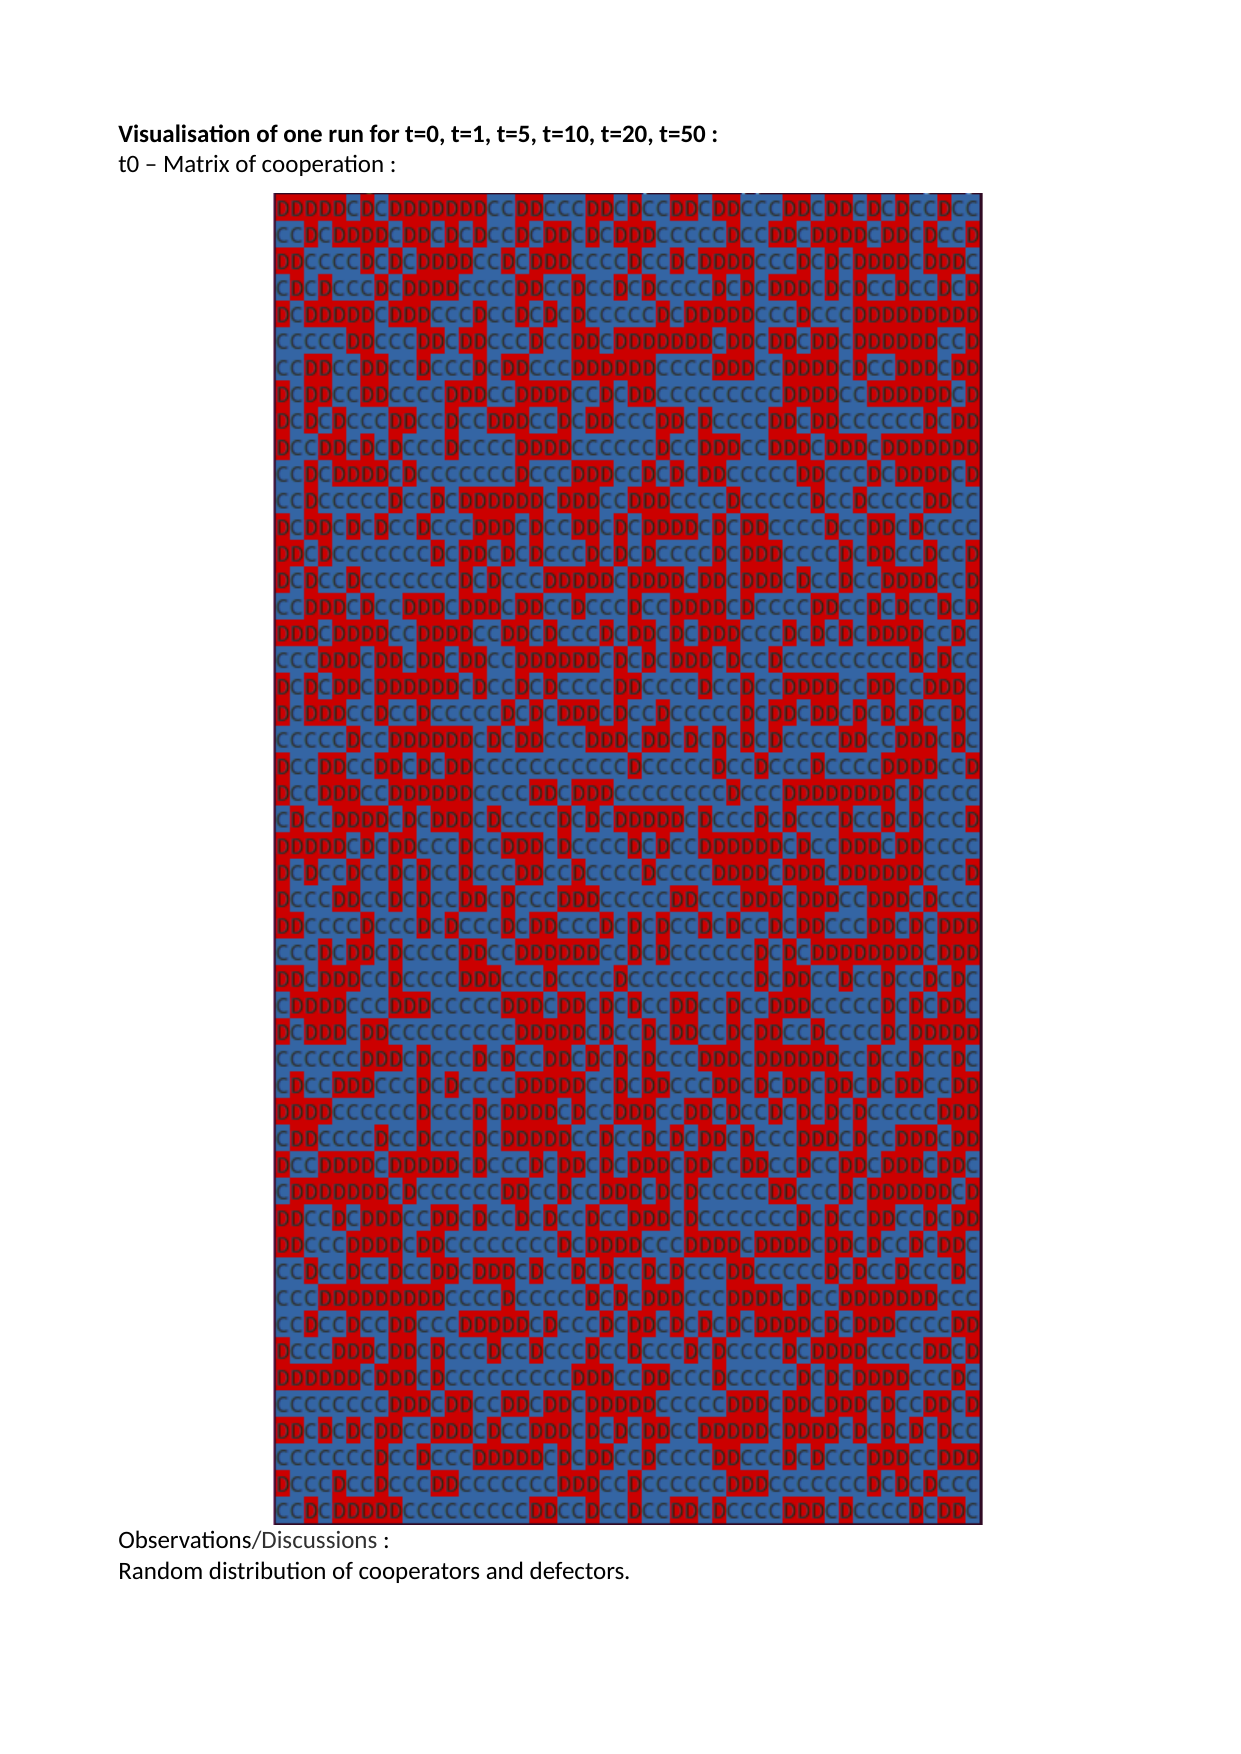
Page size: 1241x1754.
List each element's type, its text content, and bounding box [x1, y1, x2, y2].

text Random distribution of cooperators and defectors. [118, 1555, 1122, 1586]
text Visualisation of one run for t=0, t=1, t=5, t=10, t=20, t=50 : [118, 118, 1122, 149]
text Observations/Discussions : [118, 179, 1122, 1555]
picture [273, 193, 983, 1525]
text t0 – Matrix of cooperation : [118, 149, 1122, 179]
